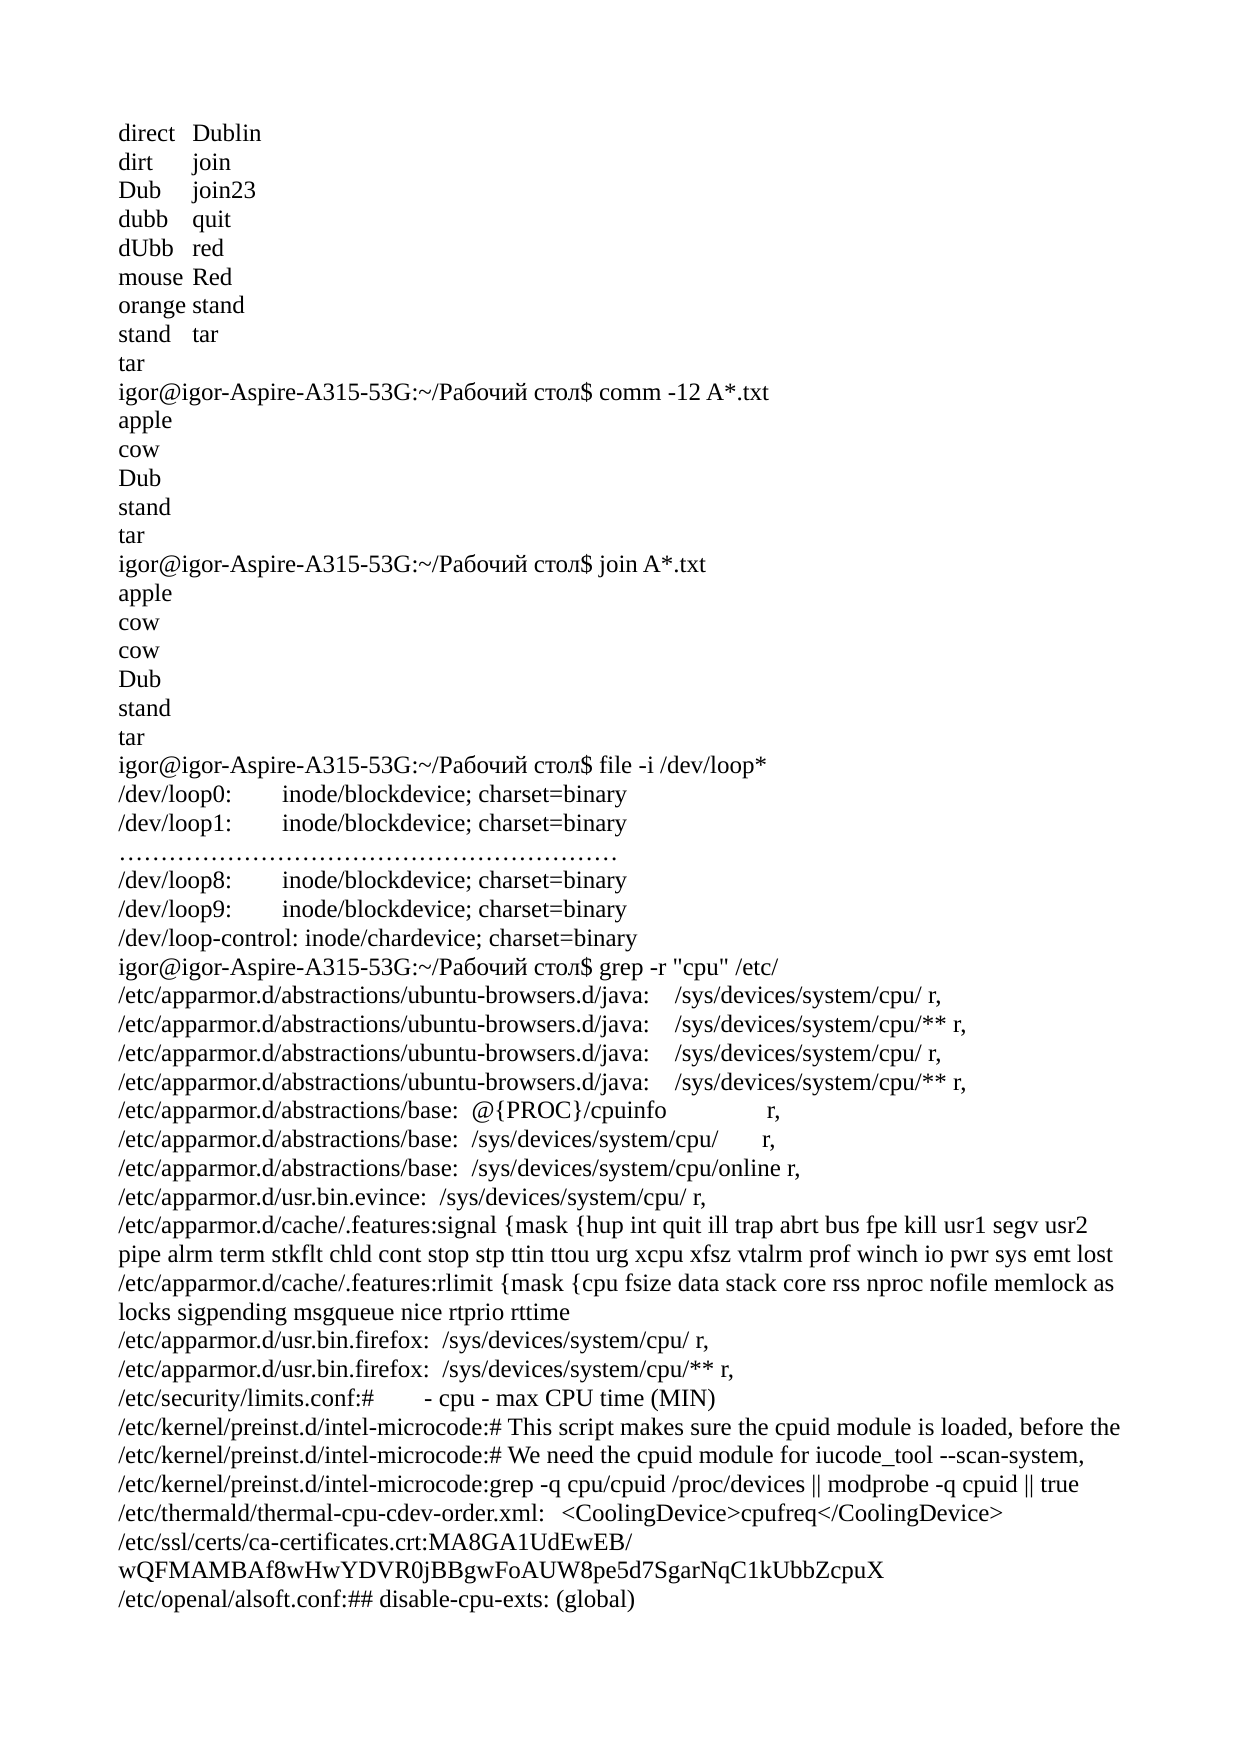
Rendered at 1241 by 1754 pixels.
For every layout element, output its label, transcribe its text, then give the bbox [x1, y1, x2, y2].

text igor@igor-Aspire-A315-53G:~/Рабочий стол$ comm -12 A*.txt [118, 377, 1122, 406]
text /etc/apparmor.d/abstractions/base: /sys/devices/system/cpu/ r, [118, 1124, 1122, 1153]
text stand [118, 693, 1122, 722]
text mouse Red [118, 262, 1122, 291]
text /etc/apparmor.d/usr.bin.firefox: /sys/devices/system/cpu/ r, [118, 1326, 1122, 1354]
text /dev/loop9: inode/blockdevice; charset=binary [118, 894, 1122, 923]
text /etc/apparmor.d/abstractions/ubuntu-browsers.d/java: /sys/devices/system/cpu/ r, [118, 981, 1122, 1009]
text /etc/security/limits.conf:# - cpu - max CPU time (MIN) [118, 1383, 1122, 1412]
text direct Dublin [118, 118, 1122, 147]
text /etc/kernel/preinst.d/intel-microcode:# We need the cpuid module for iucode_tool --scan-system, [118, 1441, 1122, 1469]
text igor@igor-Aspire-A315-53G:~/Рабочий стол$ file -i /dev/loop* [118, 751, 1122, 779]
text /etc/apparmor.d/cache/.features:rlimit {mask {cpu fsize data stack core rss nproc nofile memlock as locks sigpending msgqueue nice rtprio rttime [118, 1268, 1122, 1326]
text /etc/kernel/preinst.d/intel-microcode:grep -q cpu/cpuid /proc/devices || modprobe -q cpuid || true [118, 1469, 1122, 1498]
text Dub [118, 463, 1122, 492]
text stand [118, 492, 1122, 521]
text …………………………………………………… [118, 837, 1122, 866]
text cow [118, 434, 1122, 463]
text dUbb red [118, 233, 1122, 262]
text igor@igor-Aspire-A315-53G:~/Рабочий стол$ grep -r "cpu" /etc/ [118, 952, 1122, 981]
text cow [118, 636, 1122, 664]
text tar [118, 521, 1122, 549]
text /etc/apparmor.d/usr.bin.firefox: /sys/devices/system/cpu/** r, [118, 1354, 1122, 1383]
text dirt join [118, 147, 1122, 176]
text Dub join23 [118, 176, 1122, 204]
text /etc/thermald/thermal-cpu-cdev-order.xml: <CoolingDevice>cpufreq</CoolingDevice> [118, 1498, 1122, 1527]
text apple [118, 578, 1122, 607]
text orange stand [118, 291, 1122, 319]
text tar [118, 348, 1122, 377]
text /dev/loop8: inode/blockdevice; charset=binary [118, 866, 1122, 894]
text /dev/loop-control: inode/chardevice; charset=binary [118, 923, 1122, 952]
text /dev/loop0: inode/blockdevice; charset=binary [118, 779, 1122, 808]
text /etc/apparmor.d/usr.bin.evince: /sys/devices/system/cpu/ r, [118, 1182, 1122, 1211]
text /etc/apparmor.d/abstractions/ubuntu-browsers.d/java: /sys/devices/system/cpu/** r, [118, 1009, 1122, 1038]
text igor@igor-Aspire-A315-53G:~/Рабочий стол$ join A*.txt [118, 549, 1122, 578]
text tar [118, 722, 1122, 751]
text /etc/apparmor.d/cache/.features:signal {mask {hup int quit ill trap abrt bus fpe kill usr1 segv usr2 pipe alrm term stkflt chld cont stop stp ttin ttou urg xcpu xfsz vtalrm prof winch io pwr sys emt lost [118, 1211, 1122, 1268]
text Dub [118, 664, 1122, 693]
text /etc/apparmor.d/abstractions/base: /sys/devices/system/cpu/online r, [118, 1153, 1122, 1182]
text /dev/loop1: inode/blockdevice; charset=binary [118, 808, 1122, 837]
text /etc/apparmor.d/abstractions/base: @{PROC}/cpuinfo r, [118, 1096, 1122, 1124]
text /etc/kernel/preinst.d/intel-microcode:# This script makes sure the cpuid module is loaded, before the [118, 1412, 1122, 1441]
text cow [118, 607, 1122, 636]
text /etc/ssl/certs/ca-certificates.crt:MA8GA1UdEwEB/wQFMAMBAf8wHwYDVR0jBBgwFoAUW8pe5d7SgarNqC1kUbbZcpuX [118, 1527, 1122, 1584]
text stand tar [118, 319, 1122, 348]
text dubb quit [118, 204, 1122, 233]
text /etc/openal/alsoft.conf:## disable-cpu-exts: (global) [118, 1584, 1122, 1613]
text /etc/apparmor.d/abstractions/ubuntu-browsers.d/java: /sys/devices/system/cpu/** r, [118, 1067, 1122, 1096]
text apple [118, 406, 1122, 434]
text /etc/apparmor.d/abstractions/ubuntu-browsers.d/java: /sys/devices/system/cpu/ r, [118, 1038, 1122, 1067]
